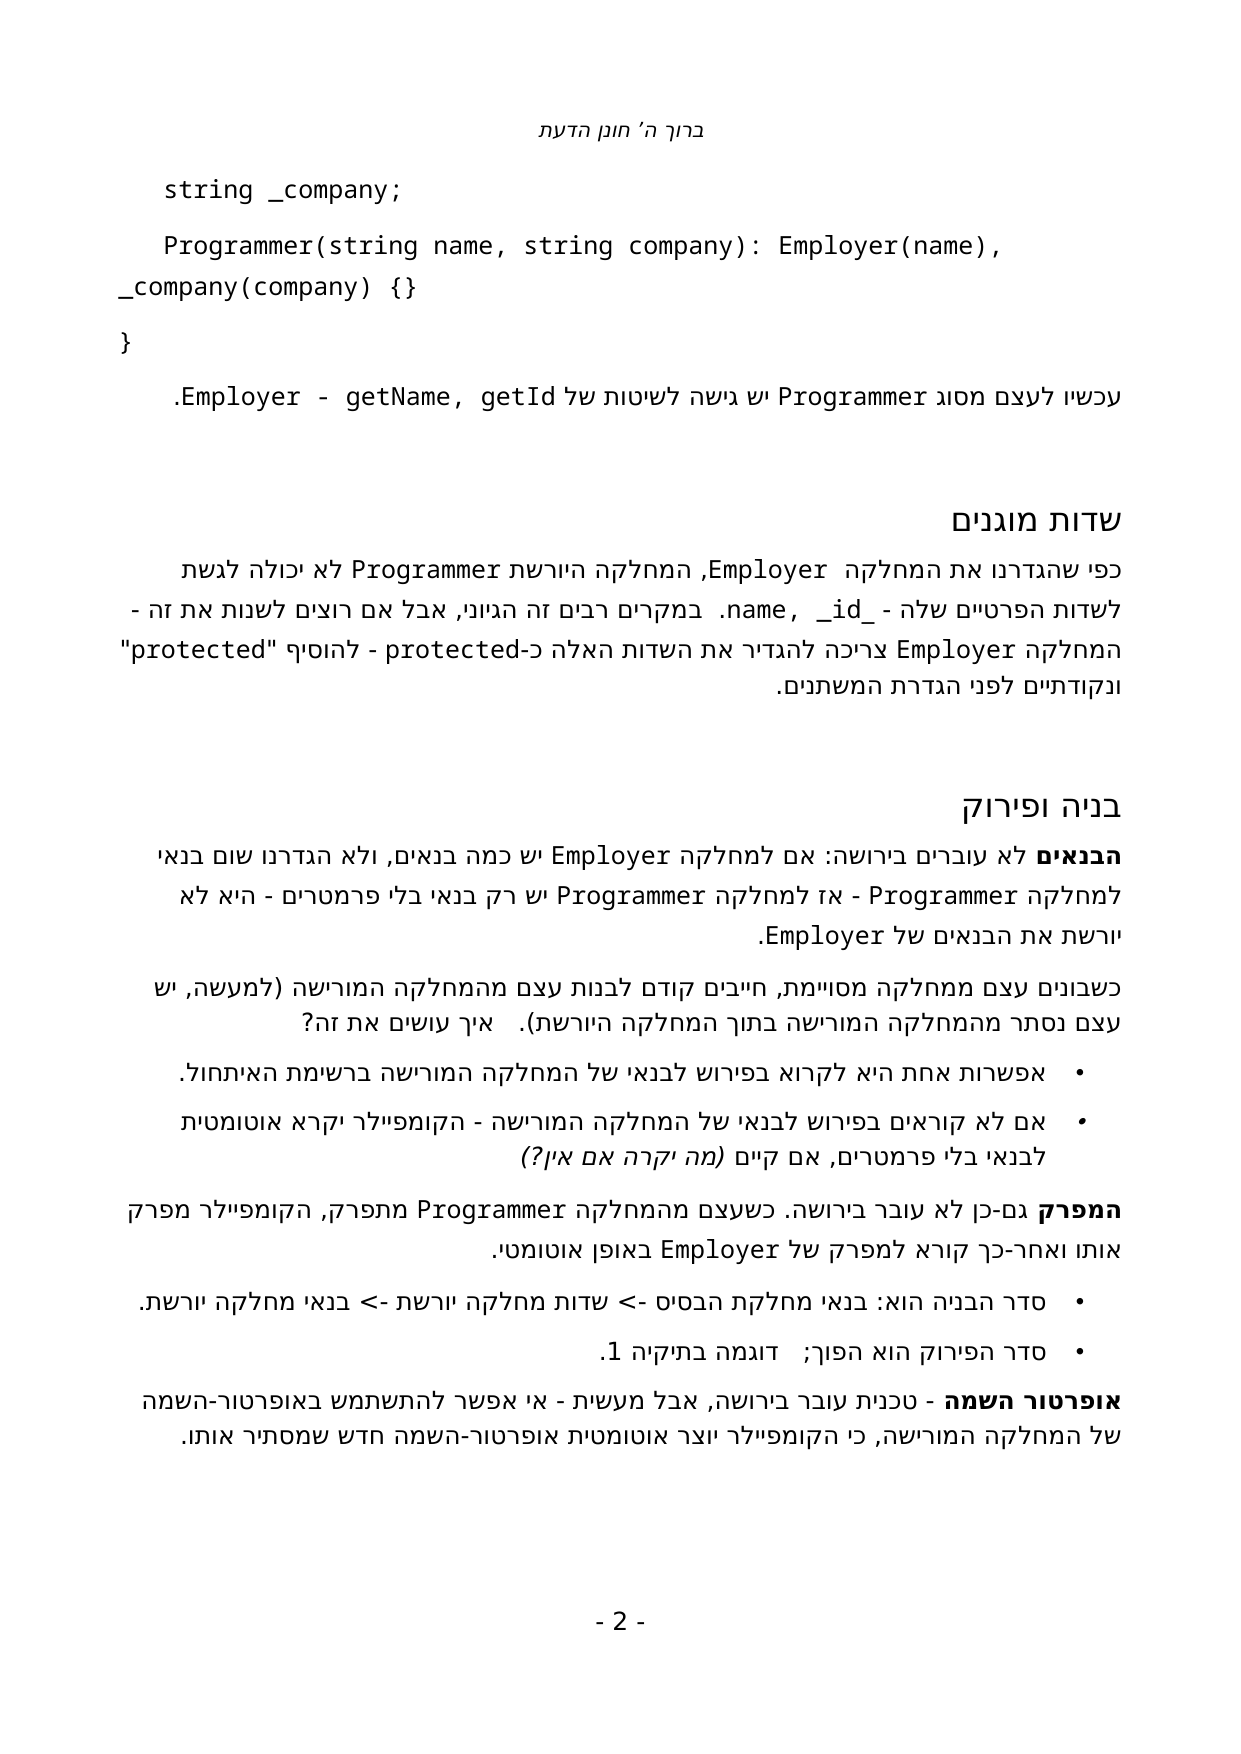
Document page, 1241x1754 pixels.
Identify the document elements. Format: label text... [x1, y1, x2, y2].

text המפרק גם-כן לא עובר בירושה. כשעצם מהמחלקה Programmer מתפרק, הקומפיילר מפרק אותו ואחר-כך קורא למפרק של Employer באופן אוטומטי. [118, 1192, 1122, 1266]
text } [118, 323, 1122, 358]
text כפי שהגדרנו את המחלקה Employer, המחלקה היורשת Programmer לא יכולה לגשת לשדות הפרטיים שלה - _name, _id. במקרים רבים זה הגיוני, אבל אם רוצים לשנות את זה - המחלקה Employer צריכה להגדיר את השדות האלה כ-protected - להוסיף "protected" ונקודתיים לפני הגדרת המשתנים. [118, 552, 1122, 700]
list אם לא קוראים בפירוש לבנאי של המחלקה המורישה - הקומפיילר יקרא אוטומטית לבנאי בלי פרמטרים, אם קיים (מה יקרה אם אין?) [118, 1107, 1084, 1172]
text כשבונים עצם ממחלקה מסויימת, חייבים קודם לבנות עצם מהמחלקה המורישה (למעשה, יש עצם נסתר מהמחלקה המורישה בתוך המחלקה היורשת). איך עושים את זה? [118, 973, 1122, 1037]
text הבנאים לא עוברים בירושה: אם למחלקה Employer יש כמה בנאים, ולא הגדרנו שום בנאי למחלקה Programmer - אז למחלקה Programmer יש רק בנאי בלי פרמטרים - היא לא יורשת את הבנאים של Employer. [118, 838, 1122, 952]
list סדר הפירוק הוא הפוך; דוגמה בתיקיה 1. [118, 1337, 1084, 1366]
list אפשרות אחת היא לקרוא בפירוש לבנאי של המחלקה המורישה ברשימת האיתחול. [118, 1058, 1084, 1087]
text Programmer(string name, string company): Employer(name), _company(company) {} [118, 227, 1122, 302]
list סדר הבניה הוא: בנאי מחלקת הבסיס -> שדות מחלקה יורשת -> בנאי מחלקה יורשת. [118, 1287, 1084, 1316]
text אופרטור השמה - טכנית עובר בירושה, אבל מעשית - אי אפשר להתשתמש באופרטור-השמה של המחלקה המורישה, כי הקומפיילר יוצר אוטומטית אופרטור-השמה חדש שמסתיר אותו. [118, 1386, 1122, 1451]
subtitle בניה ופירוק [118, 787, 1122, 826]
subtitle שדות מוגנים [118, 500, 1122, 539]
text עכשיו לעצם מסוג Programmer יש גישה לשיטות של Employer - getName, getId. [118, 379, 1122, 413]
text string _company; [118, 172, 1122, 206]
